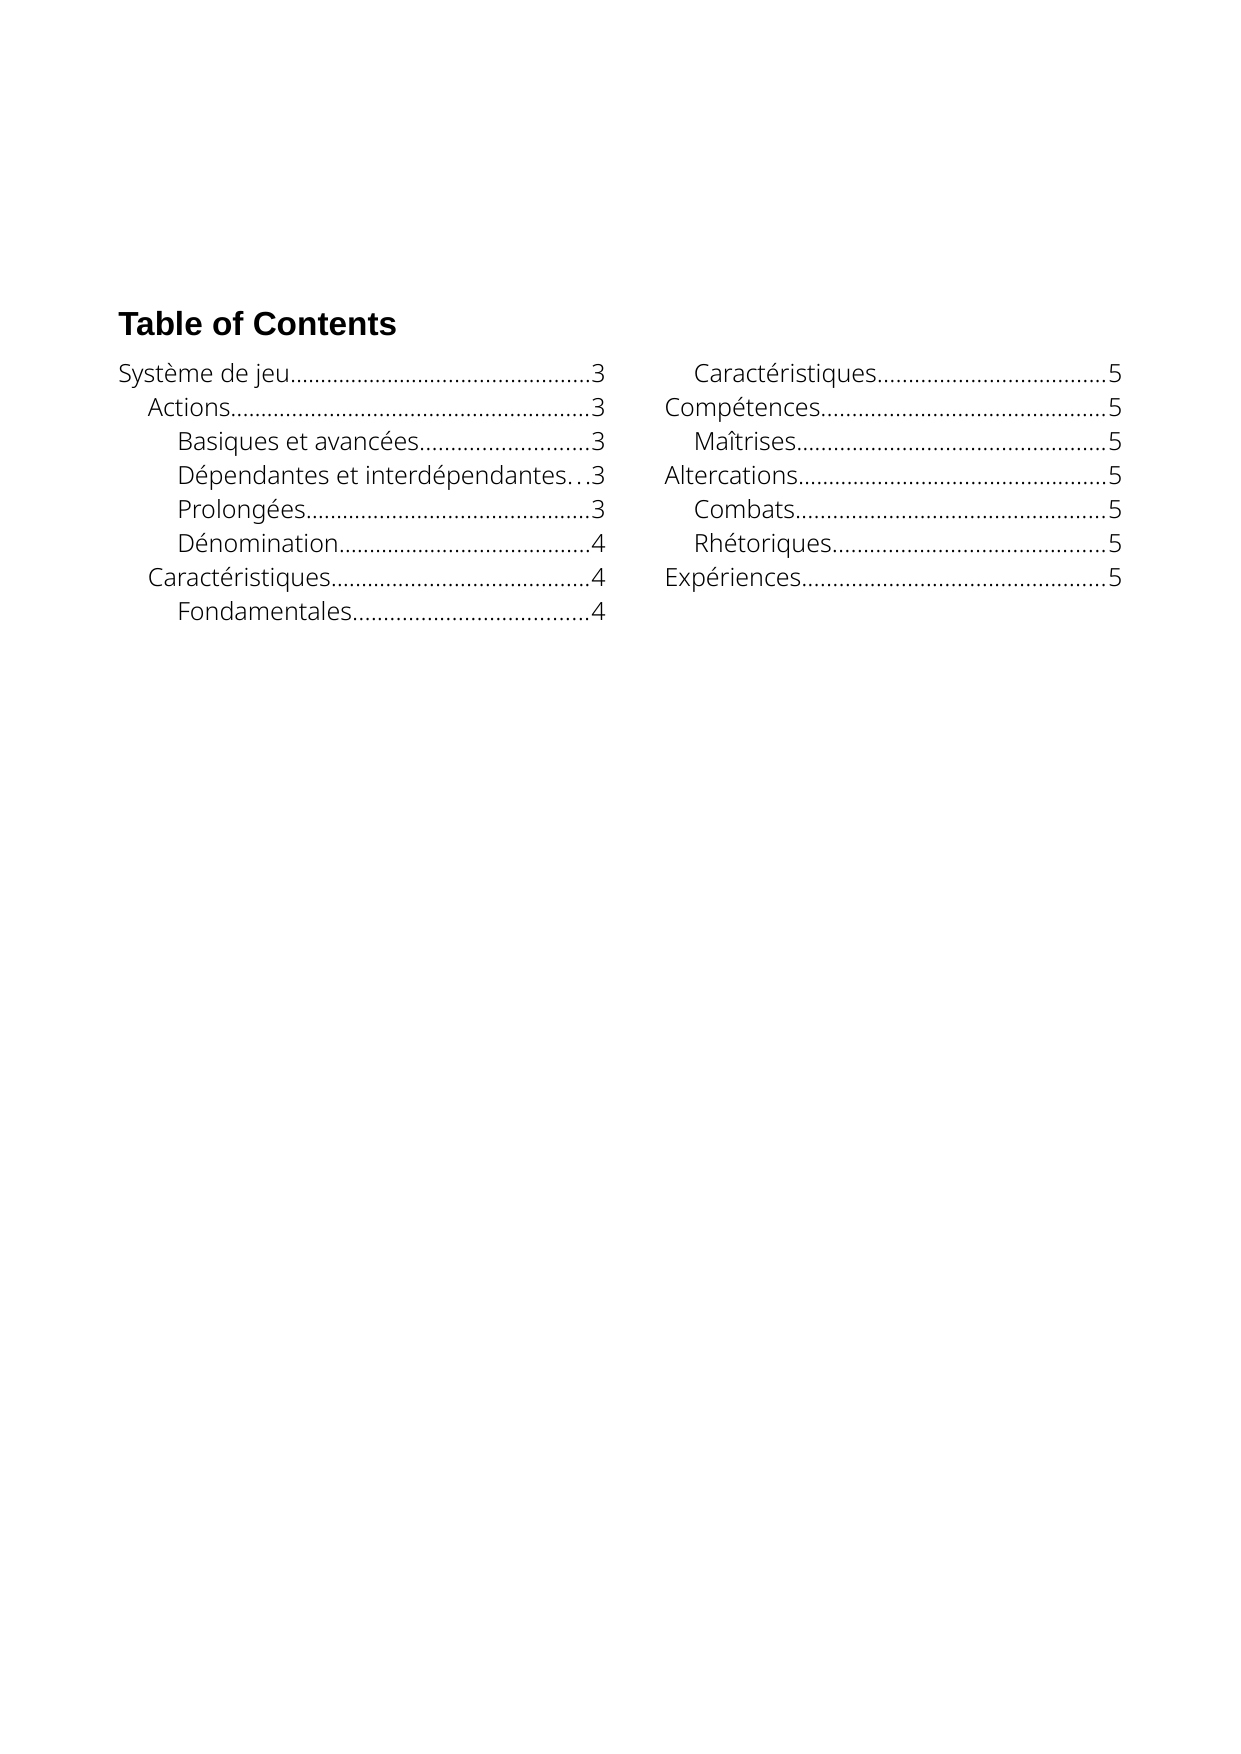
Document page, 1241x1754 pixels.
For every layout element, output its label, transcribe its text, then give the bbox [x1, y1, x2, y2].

text Combats 5 [694, 492, 1122, 526]
text Maîtrises 5 [694, 423, 1122, 457]
text Caractéristiques 5 [694, 355, 1122, 389]
text Compétences 5 [664, 389, 1122, 423]
subtitle Table of Contents [118, 304, 1122, 343]
text Rhétoriques 5 [694, 526, 1122, 560]
text Fondamentales 4 [177, 594, 605, 628]
text Actions 3 [148, 389, 605, 423]
text Prolongées 3 [177, 492, 605, 526]
text Altercations 5 [664, 457, 1122, 492]
text Basiques et avancées 3 [177, 423, 605, 457]
text Système de jeu 3 [118, 355, 605, 389]
text Dénomination 4 [177, 526, 605, 560]
text Caractéristiques 4 [148, 560, 605, 594]
text Dépendantes et interdépendantes 3 [177, 457, 605, 492]
text Expériences 5 [664, 560, 1122, 594]
